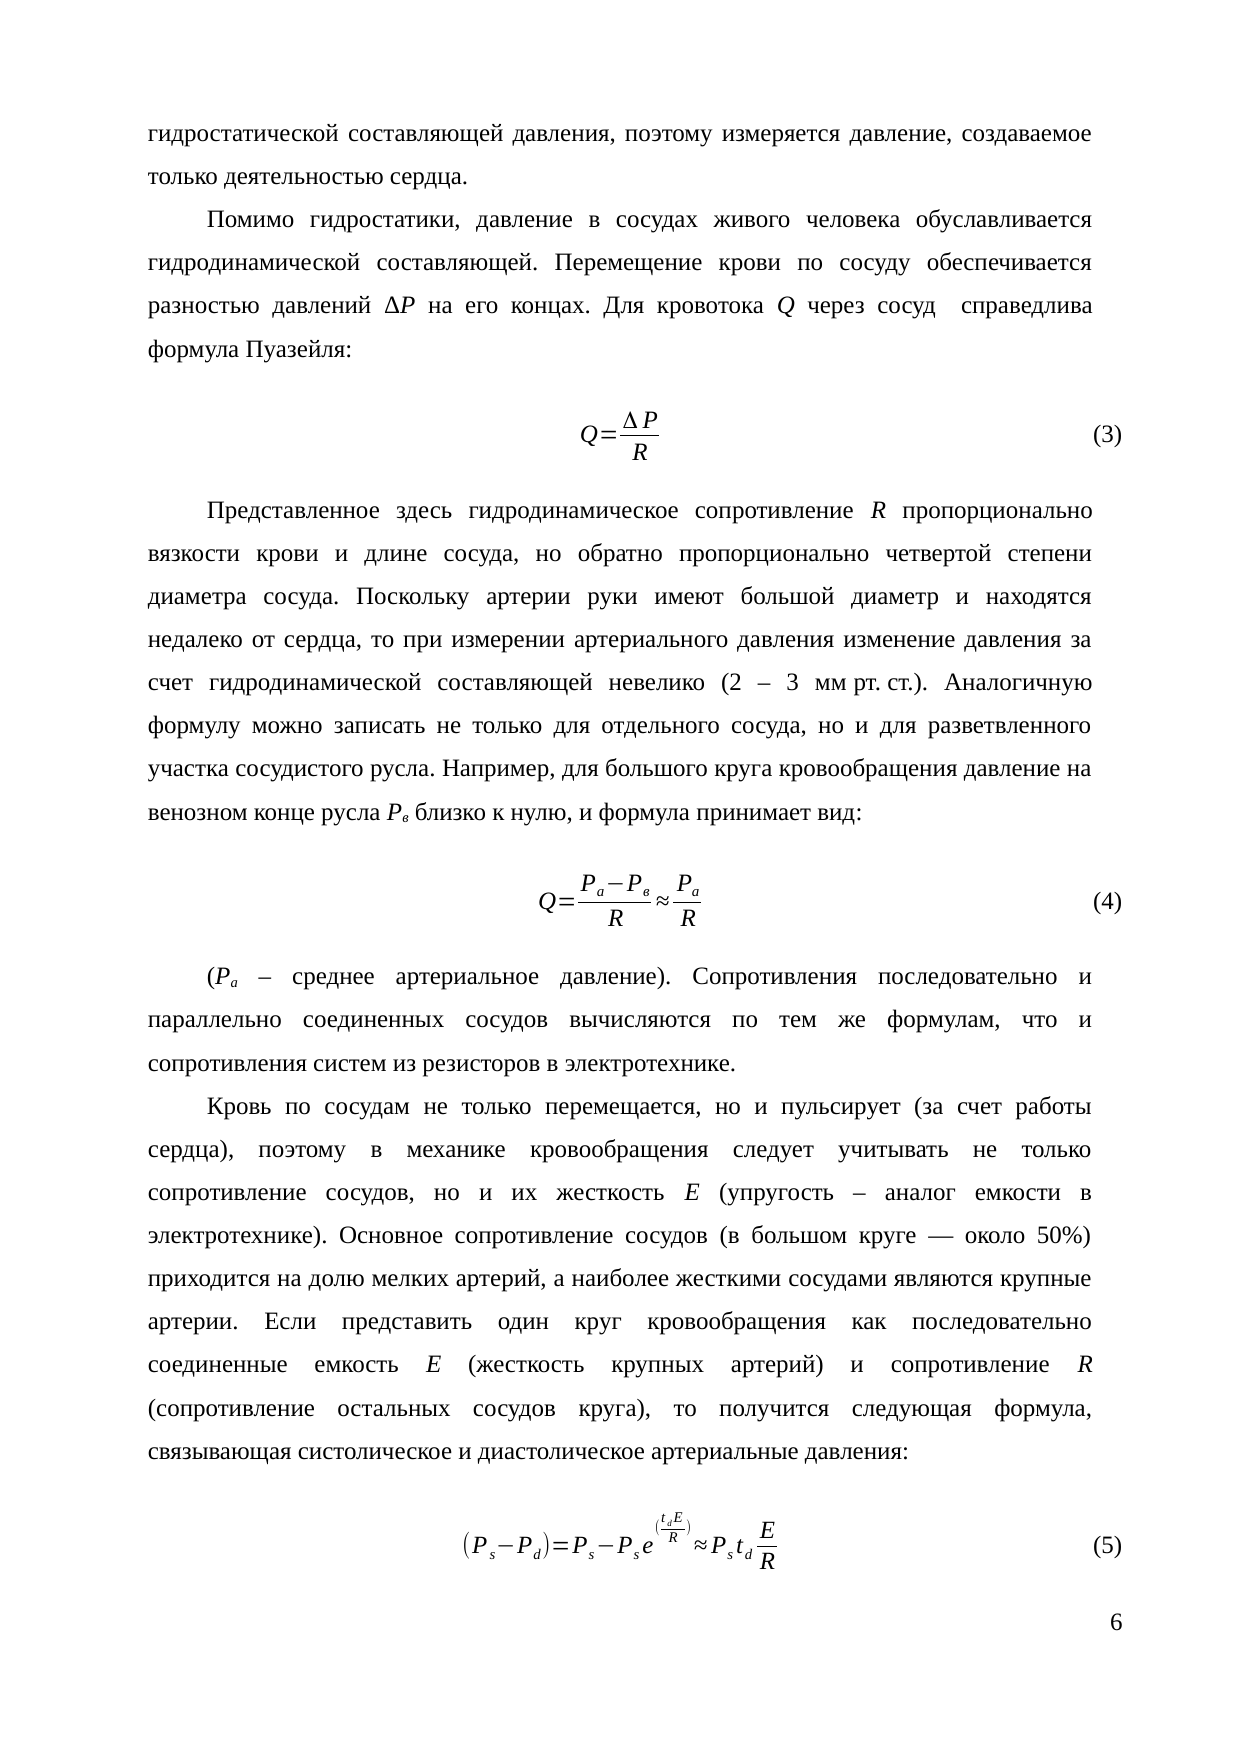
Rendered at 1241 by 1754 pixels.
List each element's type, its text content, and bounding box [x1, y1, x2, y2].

text (5) [118, 1508, 1122, 1576]
text (4) [118, 869, 1122, 932]
text гидростатической составляющей давления, поэтому измеряется давление, создаваемое только деятельностью сердца. [148, 118, 1093, 190]
text (3) [118, 406, 1122, 465]
text Помимо гидростатики, давление в сосудах живого человека обуславливается гидродинамической составляющей. Перемещение крови по сосуду обеспечивается разностью давлений ΔP на его концах. Для кровотока Q через сосуд справедлива формула Пуазейля: [148, 204, 1093, 362]
text Представленное здесь гидродинамическое сопротивление R пропорционально вязкости крови и длине сосуда, но обратно пропорционально четвертой степени диаметра сосуда. Поскольку артерии руки имеют большой диаметр и находятся недалеко от сердца, то при измерении артериального давления изменение давления за счет гидродинамической составляющей невелико (2 – 3 мм рт. ст.). Аналогичную формулу можно записать не только для отдельного сосуда, но и для разветвленного участка сосудистого русла. Например, для большого круга кровообращения давление на венозном конце русла Pв близко к нулю, и формула принимает вид: [148, 495, 1093, 825]
text Кровь по сосудам не только перемещается, но и пульсирует (за счет работы сердца), поэтому в механике кровообращения следует учитывать не только сопротивление сосудов, но и их жесткость E (упругость – аналог емкости в электротехнике). Основное сопротивление сосудов (в большом круге — около 50%) приходится на долю мелких артерий, а наиболее жесткими сосудами являются крупные артерии. Если представить один круг кровообращения как последовательно соединенные емкость E (жесткость крупных артерий) и сопротивление R (сопротивление остальных сосудов круга), то получится следующая формула, связывающая систолическое и диастолическое артериальные давления: [148, 1091, 1093, 1464]
text (Pa – среднее артериальное давление). Сопротивления последовательно и параллельно соединенных сосудов вычисляются по тем же формулам, что и сопротивления систем из резисторов в электротехнике. [148, 961, 1093, 1076]
